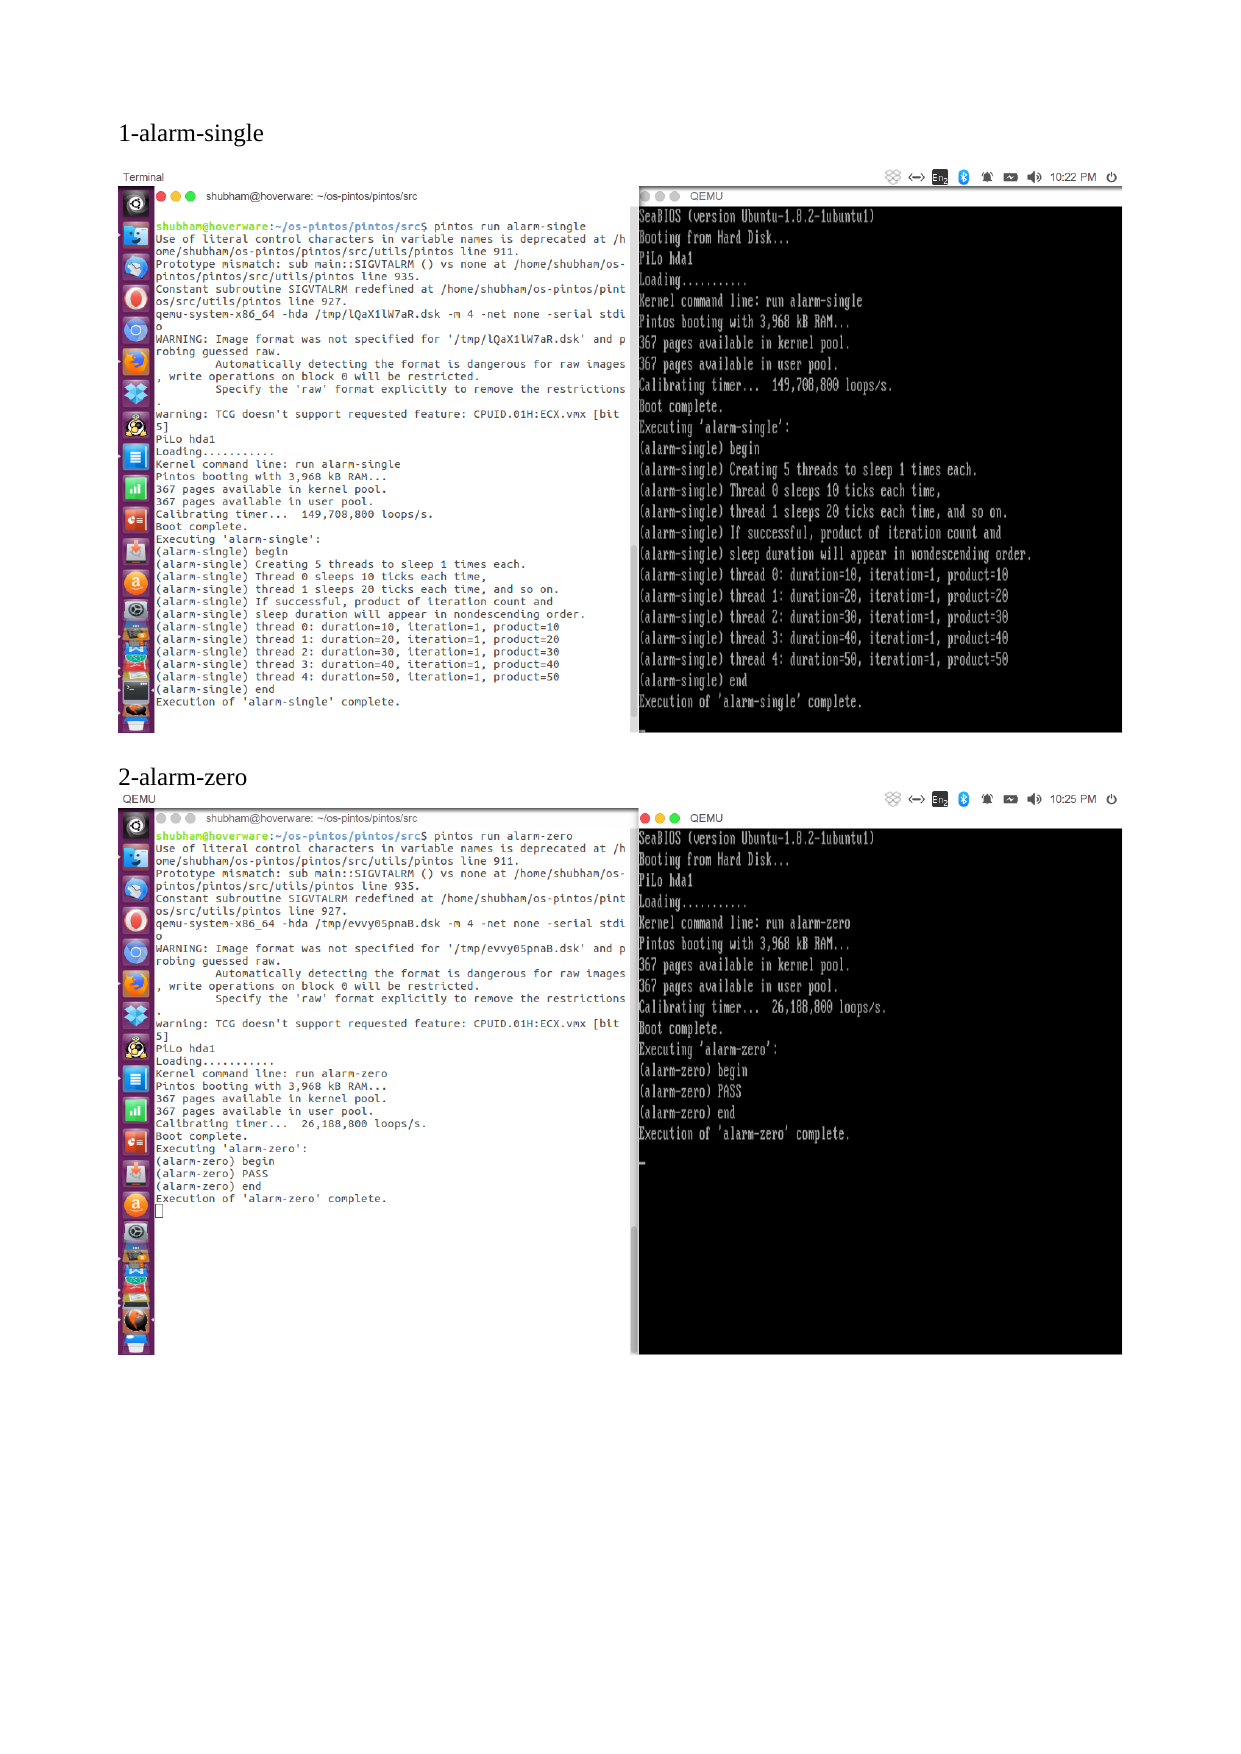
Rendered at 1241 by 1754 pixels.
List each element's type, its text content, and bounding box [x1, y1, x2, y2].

text 2-alarm-zero [118, 762, 1122, 790]
picture [118, 168, 1123, 733]
text 1-alarm-single [118, 118, 1122, 147]
picture [118, 790, 1123, 1355]
